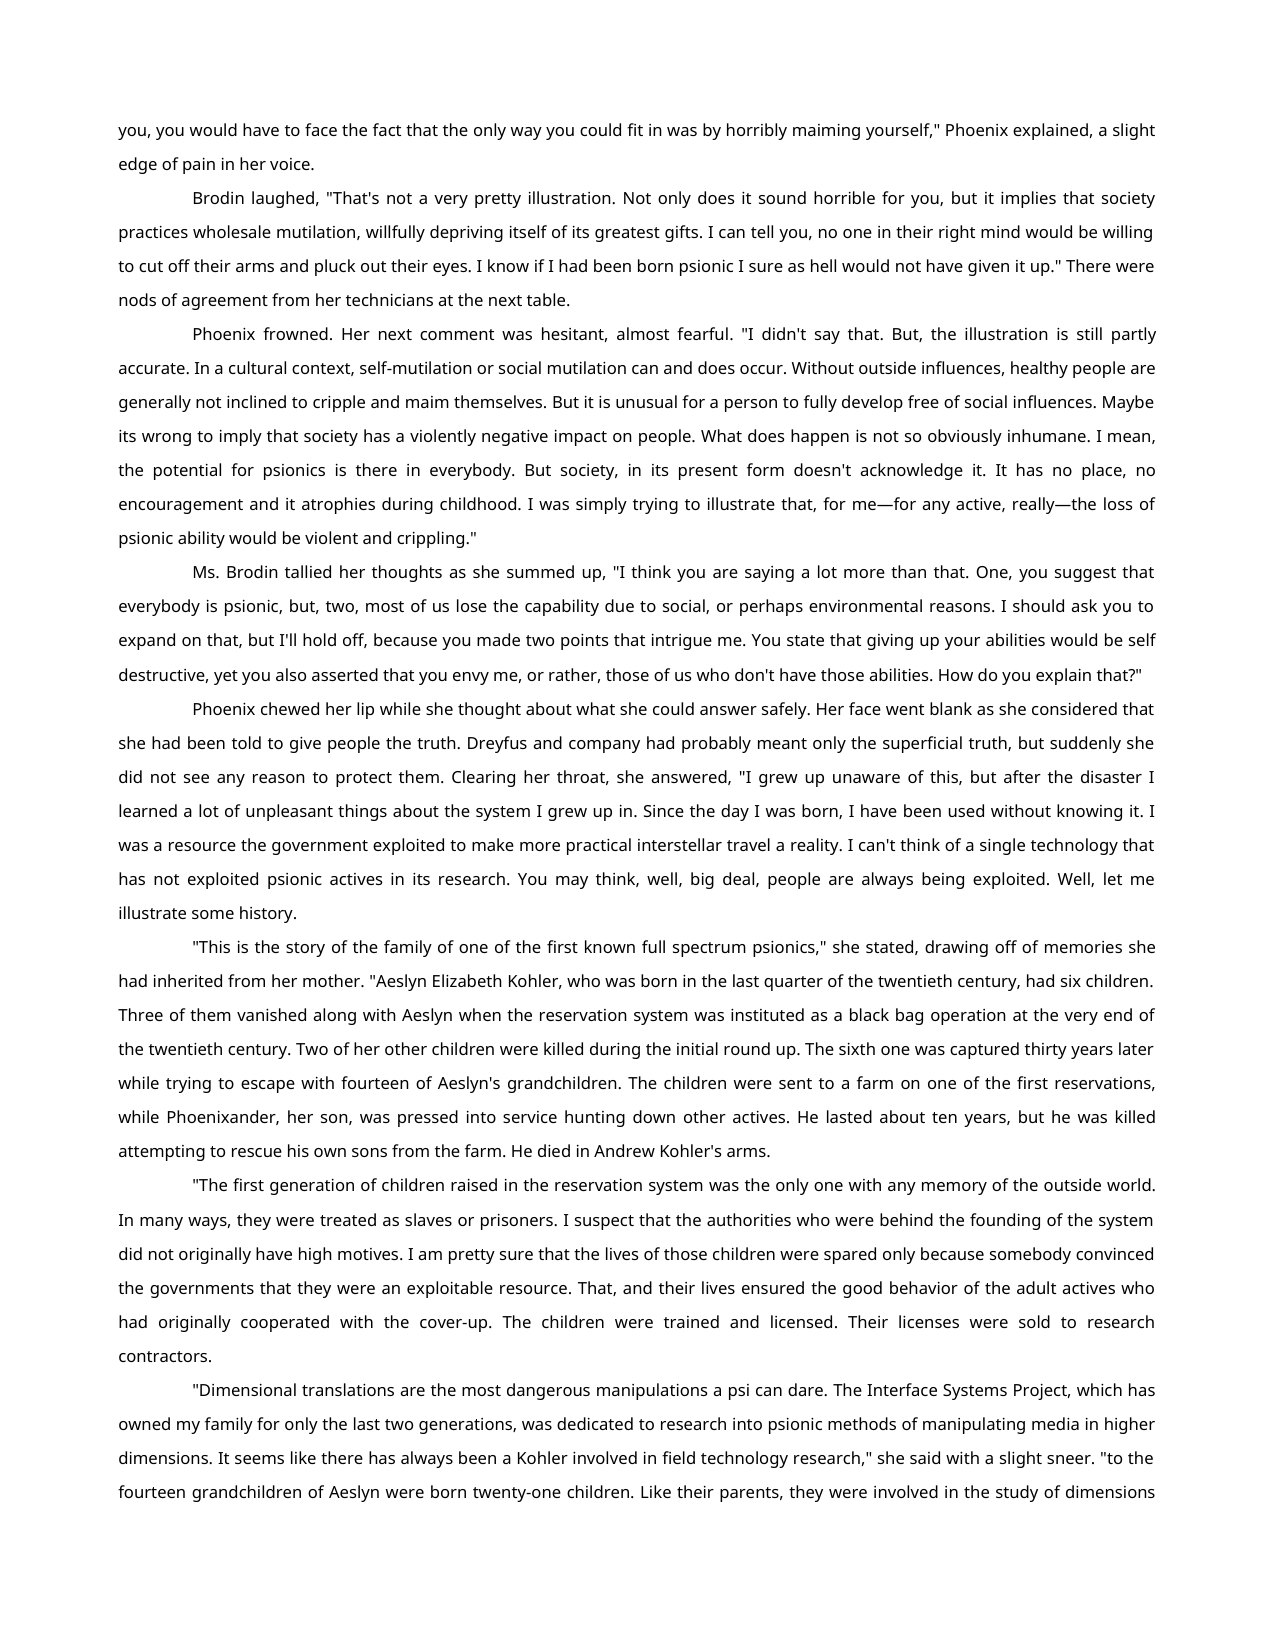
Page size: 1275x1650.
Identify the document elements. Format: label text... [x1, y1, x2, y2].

text Ms. Brodin tallied her thoughts as she summed up, "I think you are saying a lot more than that. One, you suggest that everybody is psionic, but, two, most of us lose the capability due to social, or perhaps environmental reasons. I should ask you to expand on that, but I'll hold off, because you made two points that intrigue me. You state that giving up your abilities would be self destructive, yet you also asserted that you envy me, or rather, those of us who don't have those abilities. How do you explain that?" [118, 561, 1157, 686]
text Phoenix frowned. Her next comment was hesitant, almost fearful. "I didn't say that. But, the illustration is still partly accurate. In a cultural context, self-mutilation or social mutilation can and does occur. Without outside influences, healthy people are generally not inclined to cripple and maim themselves. But it is unusual for a person to fully develop free of social influences. Maybe its wrong to imply that society has a violently negative impact on people. What does happen is not so obviously inhumane. I mean, the potential for psionics is there in everybody. But society, in its present form doesn't acknowledge it. It has no place, no encouragement and it atrophies during childhood. I was simply trying to illustrate that, for me—for any active, really—the loss of psionic ability would be violent and crippling." [118, 322, 1157, 549]
text "The first generation of children raised in the reservation system was the only one with any memory of the outside world. In many ways, they were treated as slaves or prisoners. I suspect that the authorities who were behind the founding of the system did not originally have high motives. I am pretty sure that the lives of those children were spared only because somebody convinced the governments that they were an exploitable resource. That, and their lives ensured the good behavior of the adult actives who had originally cooperated with the cover-up. The children were trained and licensed. Their licenses were sold to research contractors. [118, 1174, 1157, 1367]
text you, you would have to face the fact that the only way you could fit in was by horribly maiming yourself," Phoenix explained, a slight edge of pain in her voice. [118, 118, 1157, 175]
text Brodin laughed, "That's not a very pretty illustration. Not only does it sound horrible for you, but it implies that society practices wholesale mutilation, willfully depriving itself of its greatest gifts. I can tell you, no one in their right mind would be willing to cut off their arms and pluck out their eyes. I know if I had been born psionic I sure as hell would not have given it up." There were nods of agreement from her technicians at the next table. [118, 186, 1157, 311]
text "Dimensional translations are the most dangerous manipulations a psi can dare. The Interface Systems Project, which has owned my family for only the last two generations, was dedicated to research into psionic methods of manipulating media in higher dimensions. It seems like there has always been a Kohler involved in field technology research," she said with a slight sneer. "to the fourteen grandchildren of Aeslyn were born twenty-one children. Like their parents, they were involved in the study of dimensions [118, 1378, 1157, 1503]
text "This is the story of the family of one of the first known full spectrum psionics," she stated, drawing off of memories she had inherited from her mother. "Aeslyn Elizabeth Kohler, who was born in the last quarter of the twentieth century, had six children. Three of them vanished along with Aeslyn when the reservation system was instituted as a black bag operation at the very end of the twentieth century. Two of her other children were killed during the initial round up. The sixth one was captured thirty years later while trying to escape with fourteen of Aeslyn's grandchildren. The children were sent to a farm on one of the first reservations, while Phoenixander, her son, was pressed into service hunting down other actives. He lasted about ten years, but he was killed attempting to rescue his own sons from the farm. He died in Andrew Kohler's arms. [118, 936, 1157, 1163]
text Phoenix chewed her lip while she thought about what she could answer safely. Her face went blank as she considered that she had been told to give people the truth. Dreyfus and company had probably meant only the superficial truth, but suddenly she did not see any reason to protect them. Clearing her throat, she answered, "I grew up unaware of this, but after the disaster I learned a lot of unpleasant things about the system I grew up in. Since the day I was born, I have been used without knowing it. I was a resource the government exploited to make more practical interstellar travel a reality. I can't think of a single technology that has not exploited psionic actives in its research. You may think, well, big deal, people are always being exploited. Well, let me illustrate some history. [118, 697, 1157, 924]
